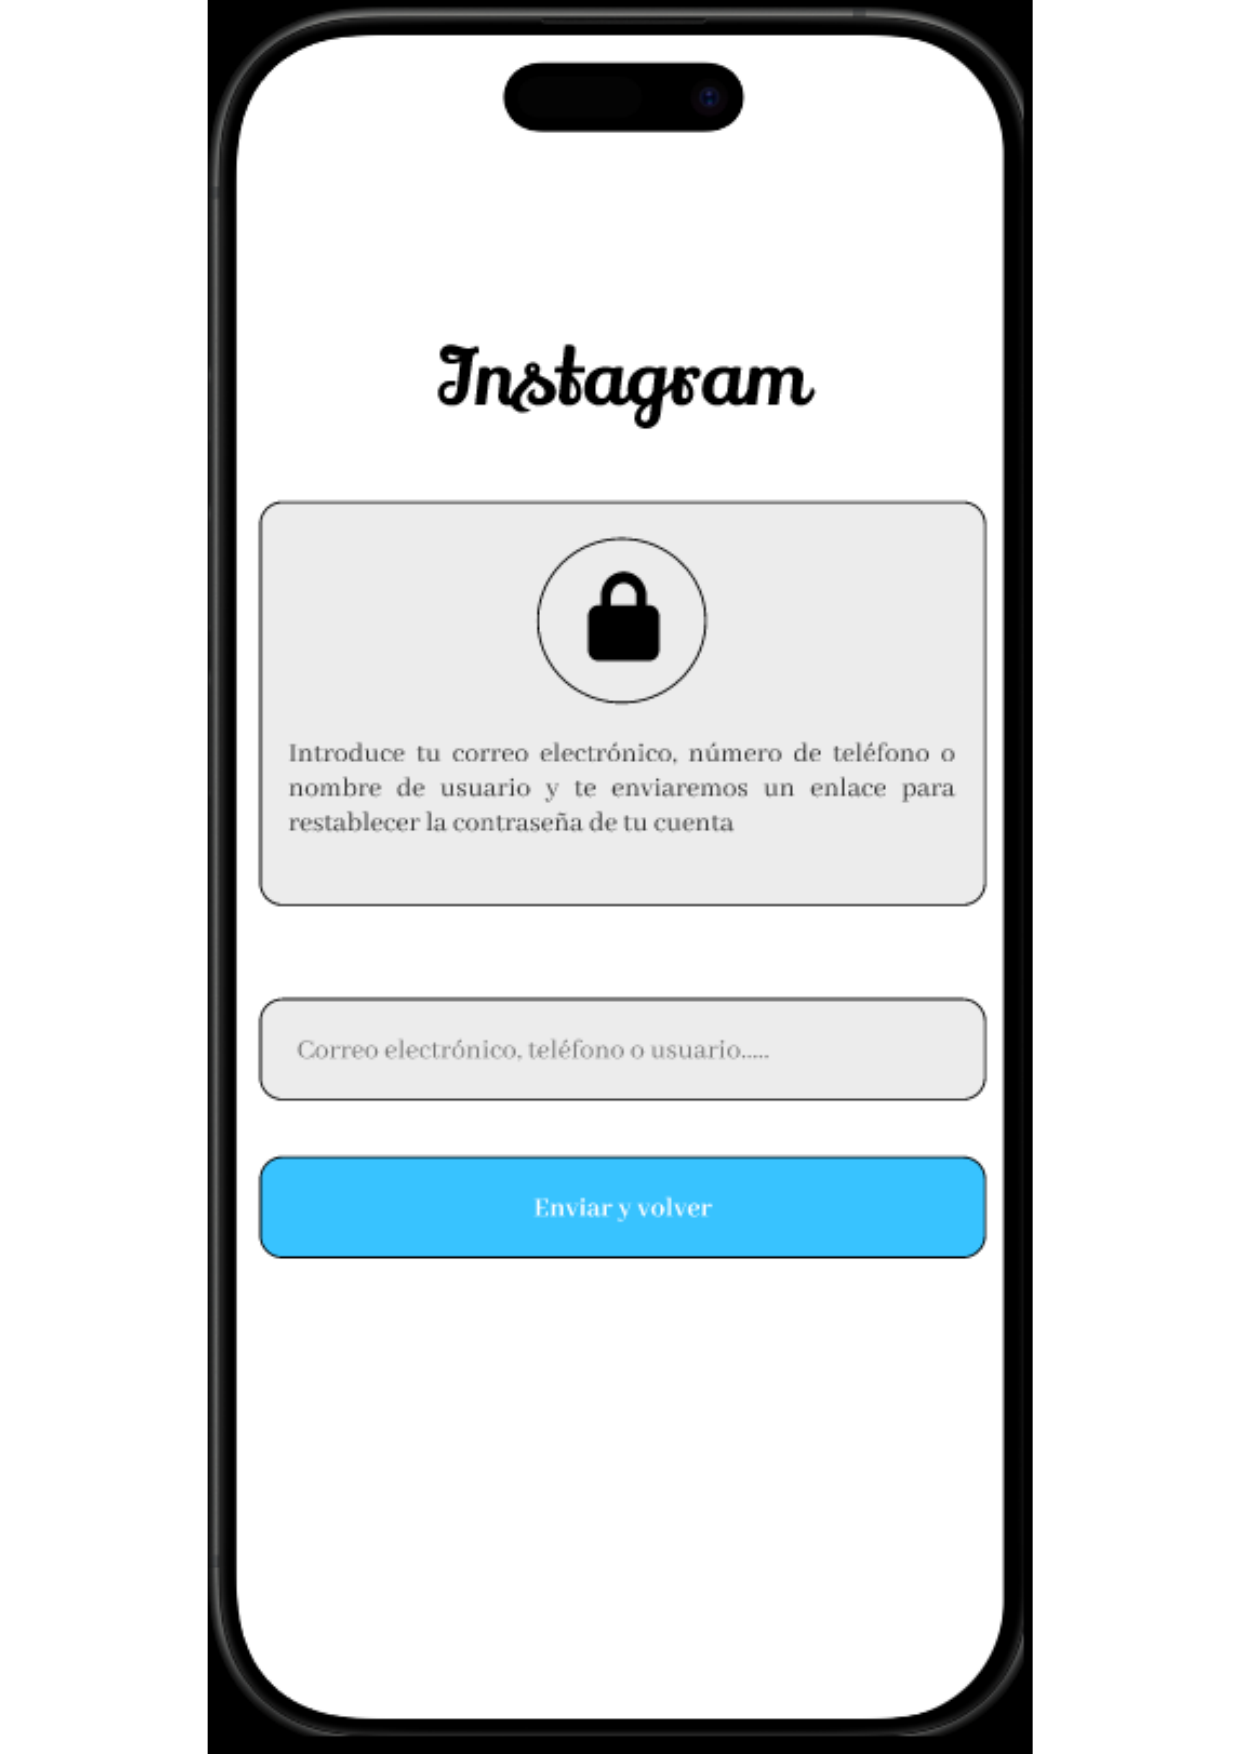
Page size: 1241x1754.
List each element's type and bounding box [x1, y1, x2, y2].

picture [207, 0, 1033, 1754]
